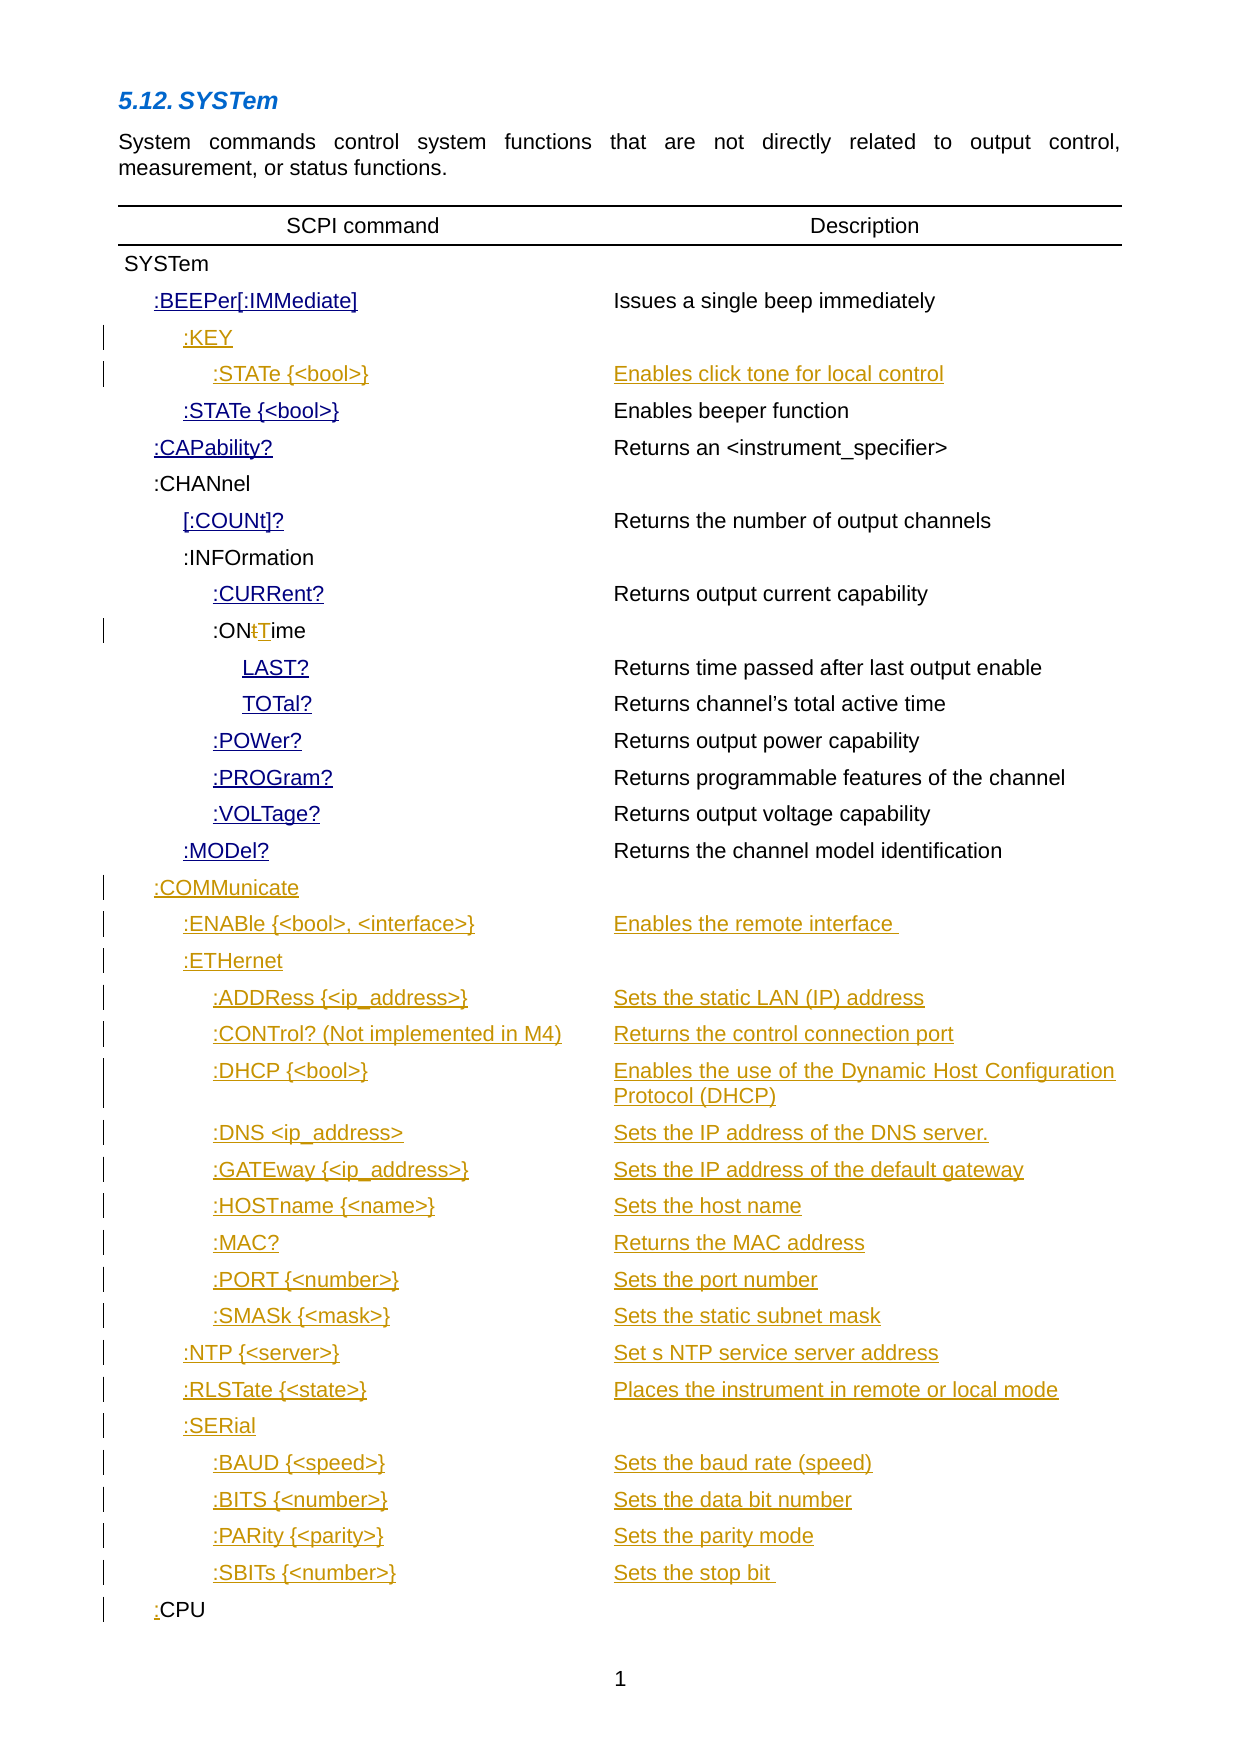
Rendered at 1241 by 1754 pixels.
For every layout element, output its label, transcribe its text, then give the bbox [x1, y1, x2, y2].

table_cell :BAUD {<speed>} [118, 1444, 608, 1481]
table_cell :SERial [118, 1408, 608, 1444]
table_cell [608, 1408, 1122, 1444]
table_cell Enables beeper function [608, 392, 1122, 429]
table_cell :MODel? [118, 832, 608, 869]
table_cell [608, 539, 1122, 576]
table_cell :SMASk {<mask>} [118, 1298, 608, 1334]
table_cell Sets the port number [608, 1261, 1122, 1297]
table_cell :PARity {<parity>} [118, 1518, 608, 1554]
table_cell :COMMunicate [118, 869, 608, 906]
table_cell :ONTime [118, 612, 608, 649]
table_cell Returns channel’s total active time [608, 686, 1122, 722]
table_cell [608, 246, 1122, 282]
table_cell SYSTem [118, 246, 608, 282]
table_cell :ETHernet [118, 942, 608, 979]
table_cell [608, 869, 1122, 906]
table_cell [608, 319, 1122, 356]
table_cell :BEEPer[:IMMediate] [118, 282, 608, 319]
table_cell :STATe {<bool>} [118, 392, 608, 429]
table_cell :CAPability? [118, 429, 608, 466]
table_cell :DNS <ip_address> [118, 1114, 608, 1151]
table_cell Enables click tone for local control [608, 356, 1122, 392]
table_cell Returns time passed after last output enable [608, 649, 1122, 686]
table_cell :MAC? [118, 1224, 608, 1261]
table_cell [608, 1591, 1122, 1627]
table_cell :CHANnel [118, 466, 608, 502]
table_cell TOTal? [118, 686, 608, 722]
table_cell :INFOrmation [118, 539, 608, 576]
table_cell Returns output voltage capability [608, 796, 1122, 832]
table_cell :PORT {<number>} [118, 1261, 608, 1297]
table_cell Returns programmable features of the channel [608, 759, 1122, 796]
table_cell Enables the remote interface [608, 906, 1122, 942]
table_cell [608, 466, 1122, 502]
table_cell :ADDRess {<ip_address>} [118, 979, 608, 1016]
table_cell :RLSTate {<state>} [118, 1371, 608, 1407]
table_cell [:COUNt]? [118, 502, 608, 539]
table_cell :CURRent? [118, 576, 608, 612]
subtitle SYSTem [118, 86, 1122, 114]
table_cell :SBITs {<number>} [118, 1554, 608, 1591]
table_cell :STATe {<bool>} [118, 356, 608, 392]
text System commands control system functions that are not directly related to output control, measurement, or status functions. [118, 129, 1122, 179]
table_cell Places the instrument in remote or local mode [608, 1371, 1122, 1407]
table_cell :CONTrol? (Not implemented in M4) [118, 1016, 608, 1052]
table_cell Returns the channel model identification [608, 832, 1122, 869]
table_cell :ENABle {<bool>, <interface>} [118, 906, 608, 942]
table_cell :DHCP {<bool>} [118, 1052, 608, 1114]
table_cell Issues a single beep immediately [608, 282, 1122, 319]
table_cell [608, 942, 1122, 979]
table_cell Returns an <instrument_specifier> [608, 429, 1122, 466]
table_cell :CPU [118, 1591, 608, 1627]
table_cell Set s NTP service server address [608, 1334, 1122, 1371]
table_cell :NTP {<server>} [118, 1334, 608, 1371]
table_cell :PROGram? [118, 759, 608, 796]
table_cell Sets the host name [608, 1188, 1122, 1224]
table_cell Enables the use of the Dynamic Host Configuration Protocol (DHCP) [608, 1052, 1122, 1114]
table_cell Sets the parity mode [608, 1518, 1122, 1554]
table_cell [608, 612, 1122, 649]
table_cell Returns output current capability [608, 576, 1122, 612]
table_cell Sets the stop bit [608, 1554, 1122, 1591]
table_cell Returns the number of output channels [608, 502, 1122, 539]
table_cell Sets the static LAN (IP) address [608, 979, 1122, 1016]
table_cell :BITS {<number>} [118, 1481, 608, 1517]
table_cell Returns the control connection port [608, 1016, 1122, 1052]
table_cell Sets the static subnet mask [608, 1298, 1122, 1334]
table_cell Returns output power capability [608, 722, 1122, 759]
table_cell Sets the baud rate (speed) [608, 1444, 1122, 1481]
table_cell :HOSTname {<name>} [118, 1188, 608, 1224]
table_cell :VOLTage? [118, 796, 608, 832]
table_cell :GATEway {<ip_address>} [118, 1151, 608, 1187]
table_header Description [608, 207, 1122, 243]
table_cell Sets the IP address of the default gateway [608, 1151, 1122, 1187]
table_cell LAST? [118, 649, 608, 686]
table_cell Returns the MAC address [608, 1224, 1122, 1261]
table_cell Sets the IP address of the DNS server. [608, 1114, 1122, 1151]
table_cell :KEY [118, 319, 608, 356]
table_cell Sets the data bit number [608, 1481, 1122, 1517]
table_cell :POWer? [118, 722, 608, 759]
table_header SCPI command [118, 207, 608, 243]
